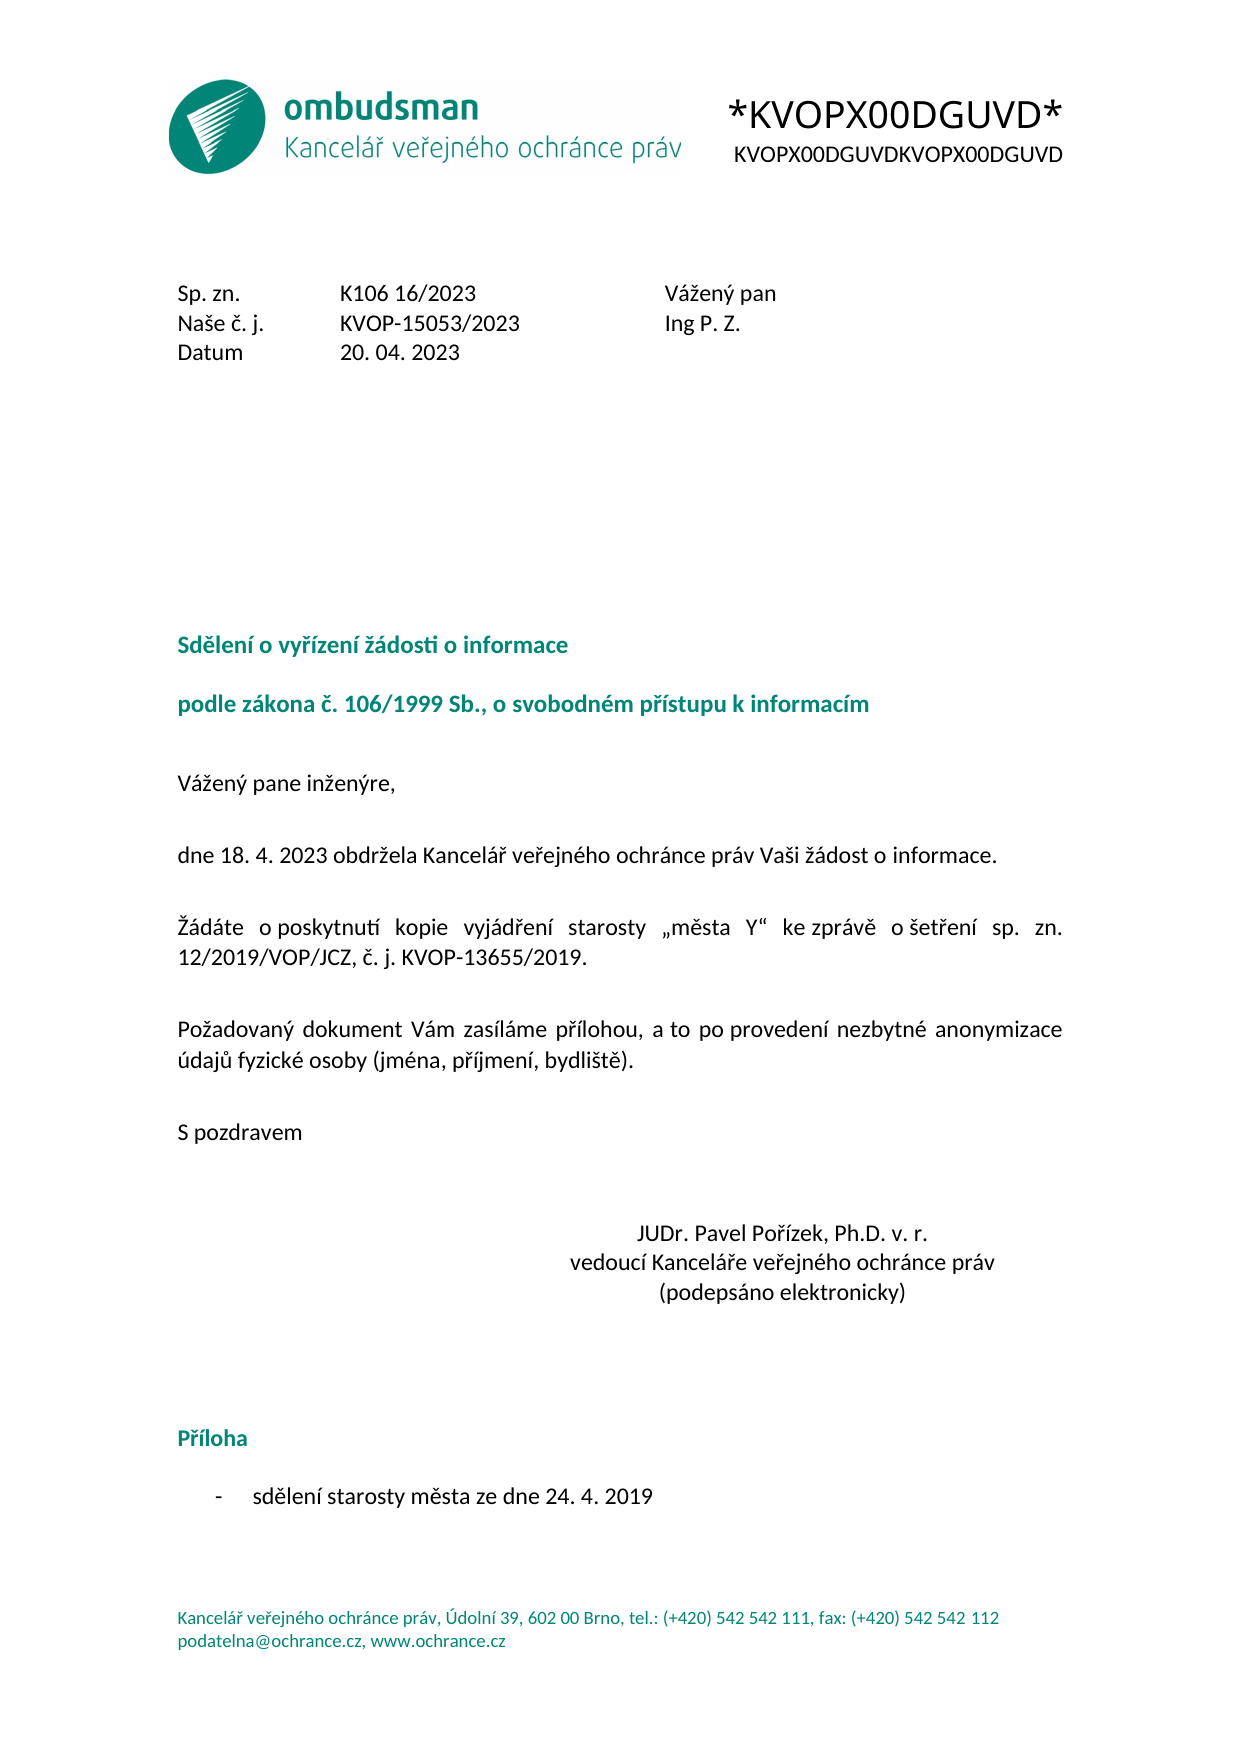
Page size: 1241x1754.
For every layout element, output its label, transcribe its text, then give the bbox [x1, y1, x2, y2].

list sdělení starosty města ze dne 24. 4. 2019 [215, 1481, 1063, 1511]
subtitle Sdělení o vyřízení žádosti o informace [177, 630, 1063, 660]
text Požadovaný dokument Vám zasíláme přílohou, a to po provedení nezbytné anonymizace údajů fyzické osoby (jména, příjmení, bydliště). [177, 1014, 1063, 1074]
text vedoucí Kanceláře veřejného ochránce práv [502, 1247, 1063, 1277]
text dne 18. 4. 2023 obdržela Kancelář veřejného ochránce práv Vaši žádost o informace. [177, 840, 1063, 869]
text Příloha [177, 1423, 1063, 1452]
text Žádáte o poskytnutí kopie vyjádření starosty „města Y“ ke zprávě o šetření sp. zn. 12/2019/VOP/JCZ, č. j. KVOP-13655/2019. [177, 912, 1063, 971]
text (podepsáno elektronicky) [502, 1277, 1063, 1306]
subtitle podle zákona č. 106/1999 Sb., o svobodném přístupu k informacím [177, 688, 1063, 719]
text JUDr. Pavel Pořízek, Ph.D. v. r. [502, 1218, 1063, 1247]
text Vážený pane inženýre, [177, 768, 1063, 797]
table_header Vážený pan Ing P. Z. [665, 220, 1085, 513]
text S pozdravem [177, 1117, 1063, 1146]
table_header K106 16/2023 KVOP-15053/2023 20. 04. 2023 [340, 220, 664, 513]
table_header Sp. zn. Naše č. j. Datum [177, 220, 340, 513]
